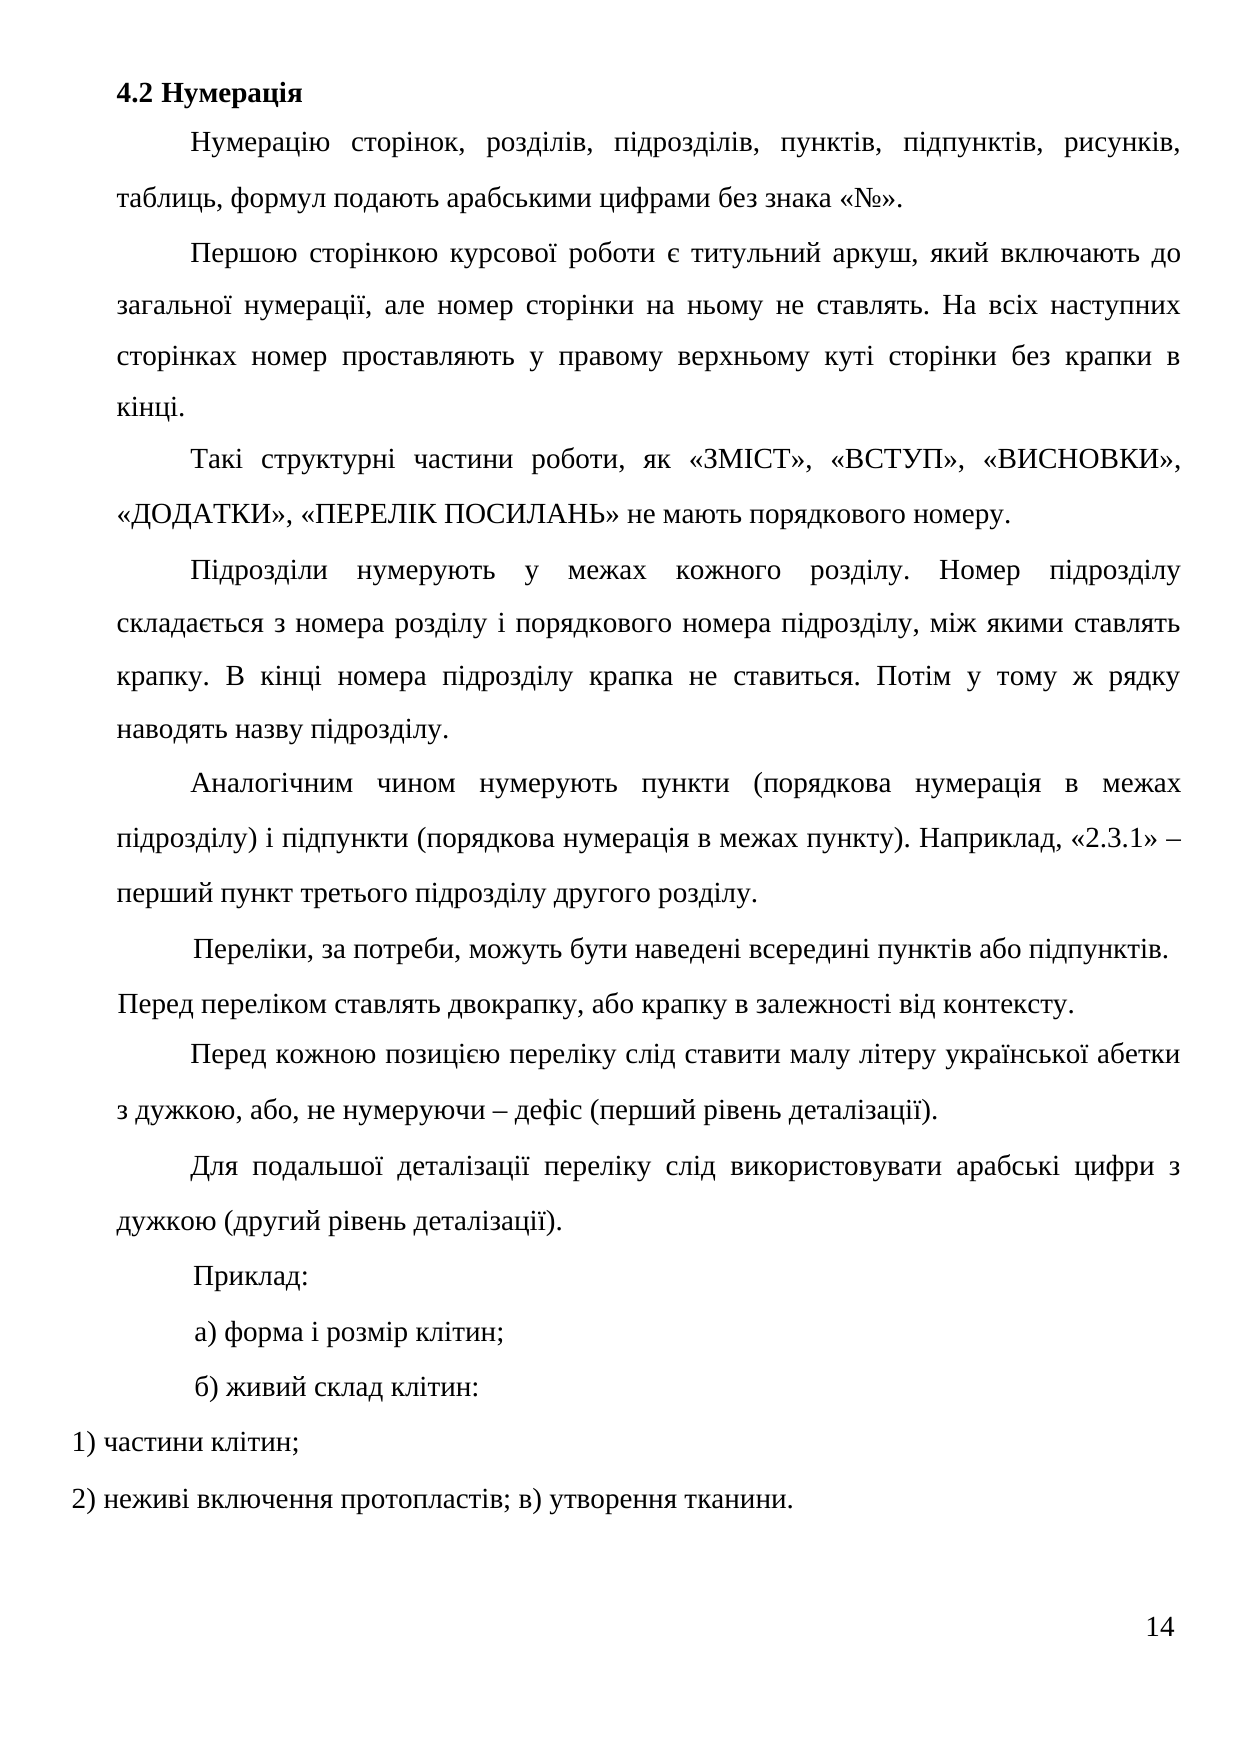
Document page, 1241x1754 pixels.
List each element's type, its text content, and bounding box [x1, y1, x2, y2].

text Перед кожною позицією переліку слід ставити малу літеру української абетки з дужкою, або, не нумеруючи – дефіс (перший рівень деталізації). [116, 1037, 1182, 1126]
text Нумерацію сторінок, розділів, підрозділів, пунктів, підпунктів, рисунків, таблиць, формул подають арабськими цифрами без знака «№». [116, 124, 1182, 213]
text Переліки, за потреби, можуть бути наведені всередині пунктів або підпунктів. [193, 931, 1182, 965]
list неживі включення протопластів; в) утворення тканини. [71, 1481, 959, 1514]
list частини клітин; [71, 1424, 959, 1458]
text а) форма і розмір клітин; [194, 1314, 1182, 1347]
text Приклад: [193, 1258, 1182, 1292]
text Підрозділи нумерують у межах кожного розділу. Номер підрозділу складається з номера розділу і порядкового номера підрозділу, між якими ставлять крапку. В кінці номера підрозділу крапка не ставиться. Потім у тому ж рядку наводять назву підрозділу. [116, 552, 1182, 745]
text б) живий склад клітин: [194, 1369, 1182, 1403]
text Перед переліком ставлять двокрапку, або крапку в залежності від контексту. [117, 987, 1182, 1020]
text Першою сторінкою курсової роботи є титульний аркуш, який включають до загальної нумерації, але номер сторінки на ньому не ставлять. На всіх наступних сторінках номер проставляють у правому верхньому куті сторінки без крапки в кінці. [116, 236, 1182, 423]
subtitle Нумерація [116, 75, 1188, 108]
text Аналогічним чином нумерують пункти (порядкова нумерація в межах підрозділу) і підпункти (порядкова нумерація в межах пункту). Наприклад, «2.3.1» – перший пункт третього підрозділу другого розділу. [116, 765, 1182, 909]
text Для подальшої деталізації переліку слід використовувати арабські цифри з дужкою (другий рівень деталізації). [116, 1148, 1182, 1236]
text Такі структурні частини роботи, як «ЗМІСТ», «ВСТУП», «ВИСНОВКИ», «ДОДАТКИ», «ПЕРЕЛІК ПОСИЛАНЬ» не мають порядкового номеру. [116, 441, 1182, 530]
